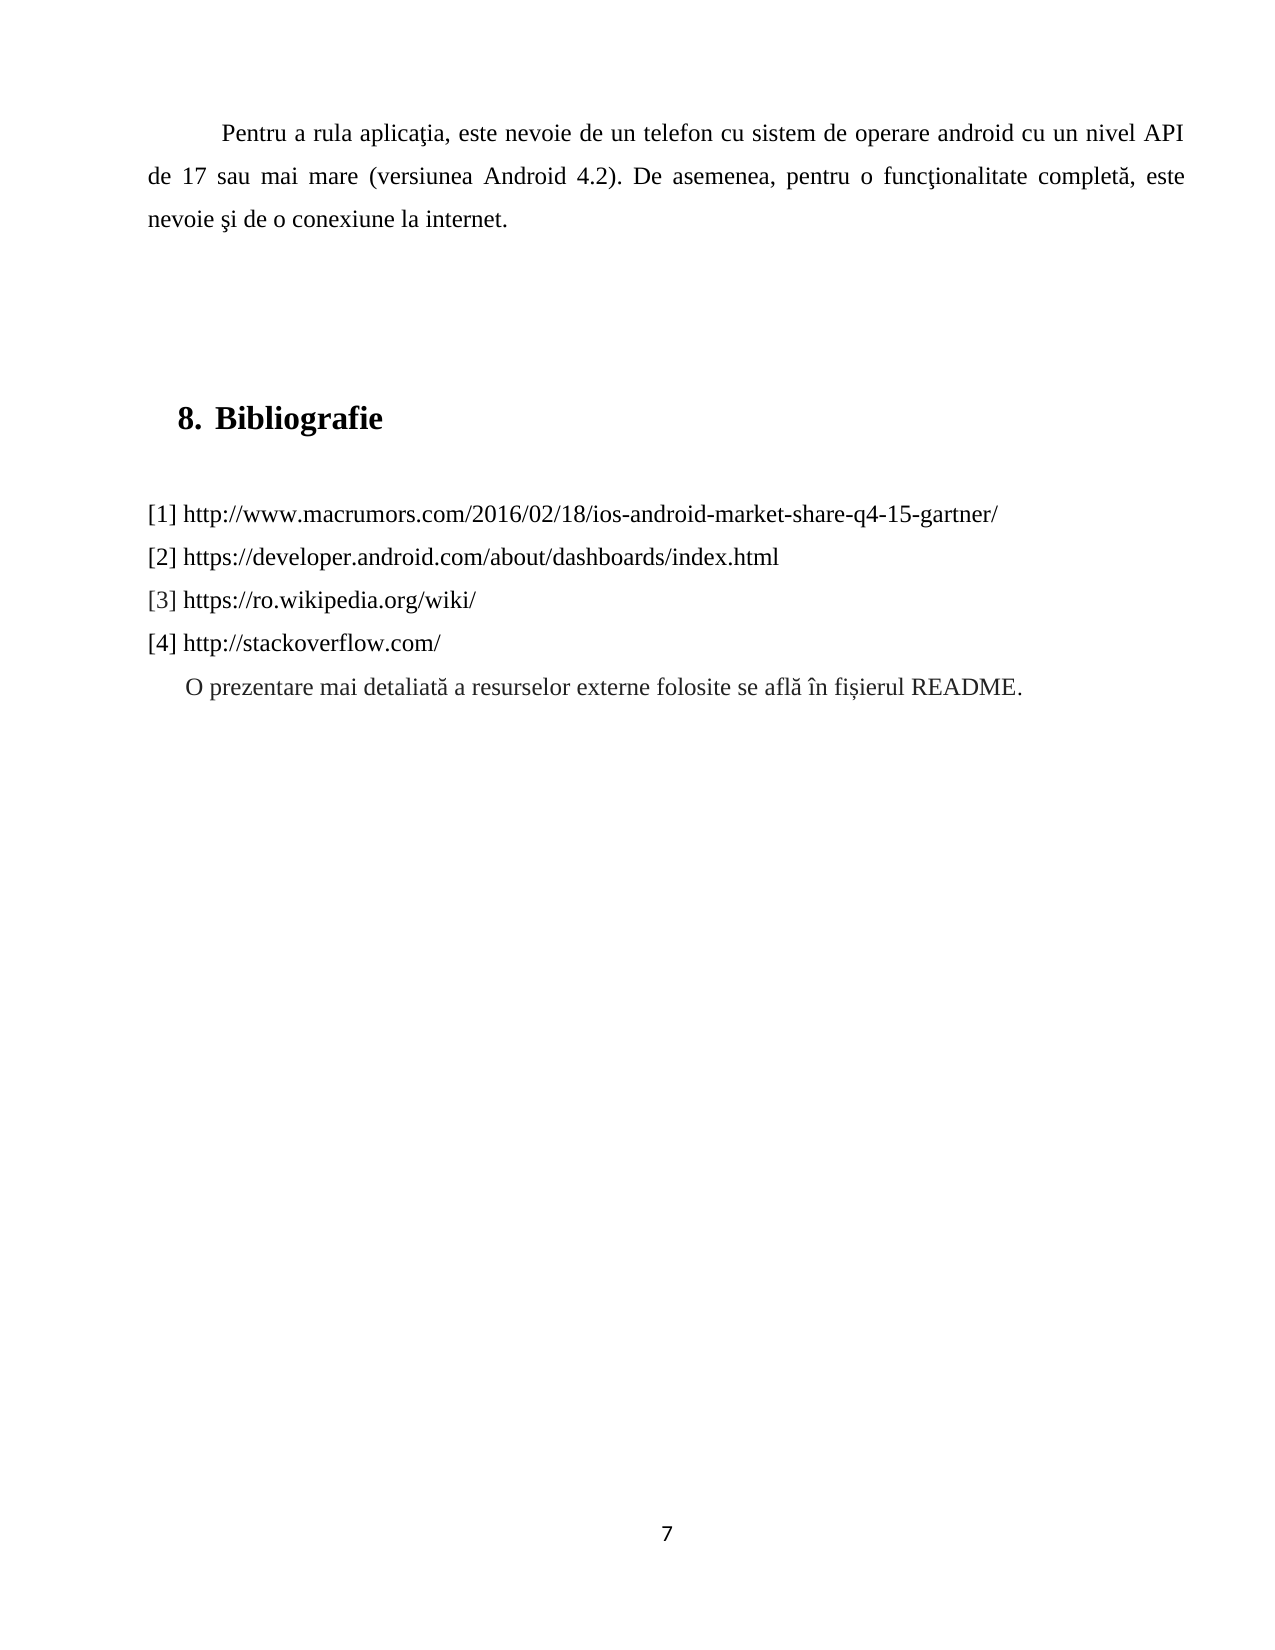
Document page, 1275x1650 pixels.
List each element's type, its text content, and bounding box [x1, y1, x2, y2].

list Bibliografie [177, 398, 1186, 437]
list [4] http://stackoverflow.com/ [148, 628, 1186, 657]
list [2] https://developer.android.com/about/dashboards/index.html [148, 542, 1186, 571]
list [1] http://www.macrumors.com/2016/02/18/ios-android-market-share-q4-15-gartner/ [148, 499, 1186, 528]
text O prezentare mai detaliată a resurselor externe folosite se află în fișierul README. [185, 672, 1186, 700]
text Pentru a rula aplicaţia, este nevoie de un telefon cu sistem de operare android cu un nivel API de 17 sau mai mare (versiunea Android 4.2). De asemenea, pentru o funcţionalitate completă, este nevoie şi de o conexiune la internet. [148, 118, 1186, 233]
list [3] https://ro.wikipedia.org/wiki/ [148, 585, 1186, 614]
